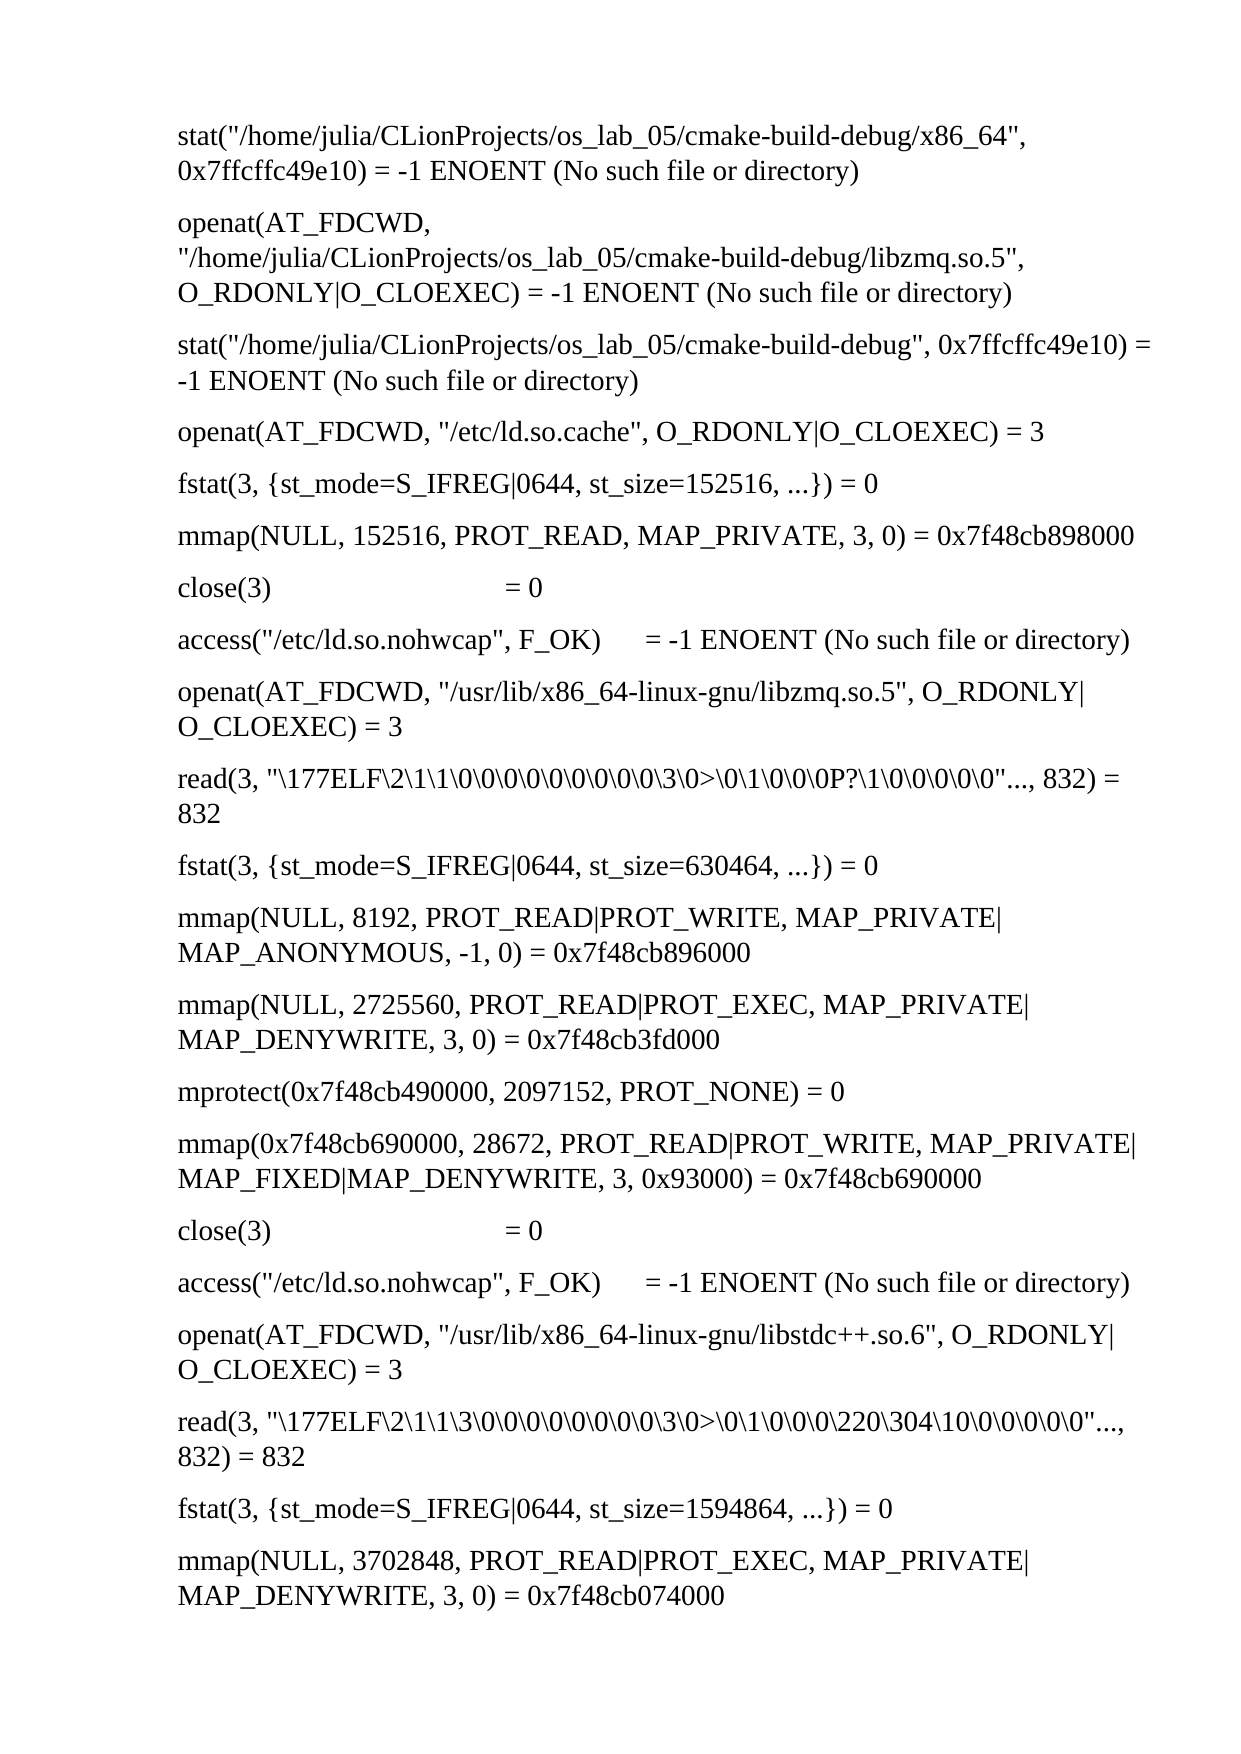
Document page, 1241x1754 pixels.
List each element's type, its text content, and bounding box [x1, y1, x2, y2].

text fstat(3, {st_mode=S_IFREG|0644, st_size=630464, ...}) = 0 [177, 848, 1152, 882]
text openat(AT_FDCWD, "/home/julia/CLionProjects/os_lab_05/cmake-build-debug/libzmq.so.5", O_RDONLY|O_CLOEXEC) = -1 ENOENT (No such file or directory) [177, 205, 1152, 309]
text stat("/home/julia/CLionProjects/os_lab_05/cmake-build-debug", 0x7ffcffc49e10) = -1 ENOENT (No such file or directory) [177, 327, 1152, 396]
text openat(AT_FDCWD, "/usr/lib/x86_64-linux-gnu/libzmq.so.5", O_RDONLY|O_CLOEXEC) = 3 [177, 674, 1152, 743]
text mmap(NULL, 3702848, PROT_READ|PROT_EXEC, MAP_PRIVATE|MAP_DENYWRITE, 3, 0) = 0x7f48cb074000 [177, 1543, 1152, 1612]
text close(3) = 0 [177, 570, 1152, 604]
text fstat(3, {st_mode=S_IFREG|0644, st_size=1594864, ...}) = 0 [177, 1491, 1152, 1524]
text fstat(3, {st_mode=S_IFREG|0644, st_size=152516, ...}) = 0 [177, 466, 1152, 500]
text mprotect(0x7f48cb490000, 2097152, PROT_NONE) = 0 [177, 1074, 1152, 1108]
text close(3) = 0 [177, 1213, 1152, 1247]
text access("/etc/ld.so.nohwcap", F_OK) = -1 ENOENT (No such file or directory) [177, 622, 1152, 656]
text mmap(NULL, 152516, PROT_READ, MAP_PRIVATE, 3, 0) = 0x7f48cb898000 [177, 518, 1152, 552]
text mmap(0x7f48cb690000, 28672, PROT_READ|PROT_WRITE, MAP_PRIVATE|MAP_FIXED|MAP_DENYWRITE, 3, 0x93000) = 0x7f48cb690000 [177, 1126, 1152, 1195]
text read(3, "\177ELF\2\1\1\3\0\0\0\0\0\0\0\0\3\0>\0\1\0\0\0\220\304\10\0\0\0\0\0"..., 832) = 832 [177, 1404, 1152, 1473]
text read(3, "\177ELF\2\1\1\0\0\0\0\0\0\0\0\0\3\0>\0\1\0\0\0P?\1\0\0\0\0\0"..., 832) = 832 [177, 761, 1152, 830]
text openat(AT_FDCWD, "/usr/lib/x86_64-linux-gnu/libstdc++.so.6", O_RDONLY|O_CLOEXEC) = 3 [177, 1317, 1152, 1386]
text access("/etc/ld.so.nohwcap", F_OK) = -1 ENOENT (No such file or directory) [177, 1265, 1152, 1298]
text stat("/home/julia/CLionProjects/os_lab_05/cmake-build-debug/x86_64", 0x7ffcffc49e10) = -1 ENOENT (No such file or directory) [177, 118, 1152, 187]
text mmap(NULL, 2725560, PROT_READ|PROT_EXEC, MAP_PRIVATE|MAP_DENYWRITE, 3, 0) = 0x7f48cb3fd000 [177, 987, 1152, 1056]
text openat(AT_FDCWD, "/etc/ld.so.cache", O_RDONLY|O_CLOEXEC) = 3 [177, 414, 1152, 448]
text mmap(NULL, 8192, PROT_READ|PROT_WRITE, MAP_PRIVATE|MAP_ANONYMOUS, -1, 0) = 0x7f48cb896000 [177, 900, 1152, 969]
